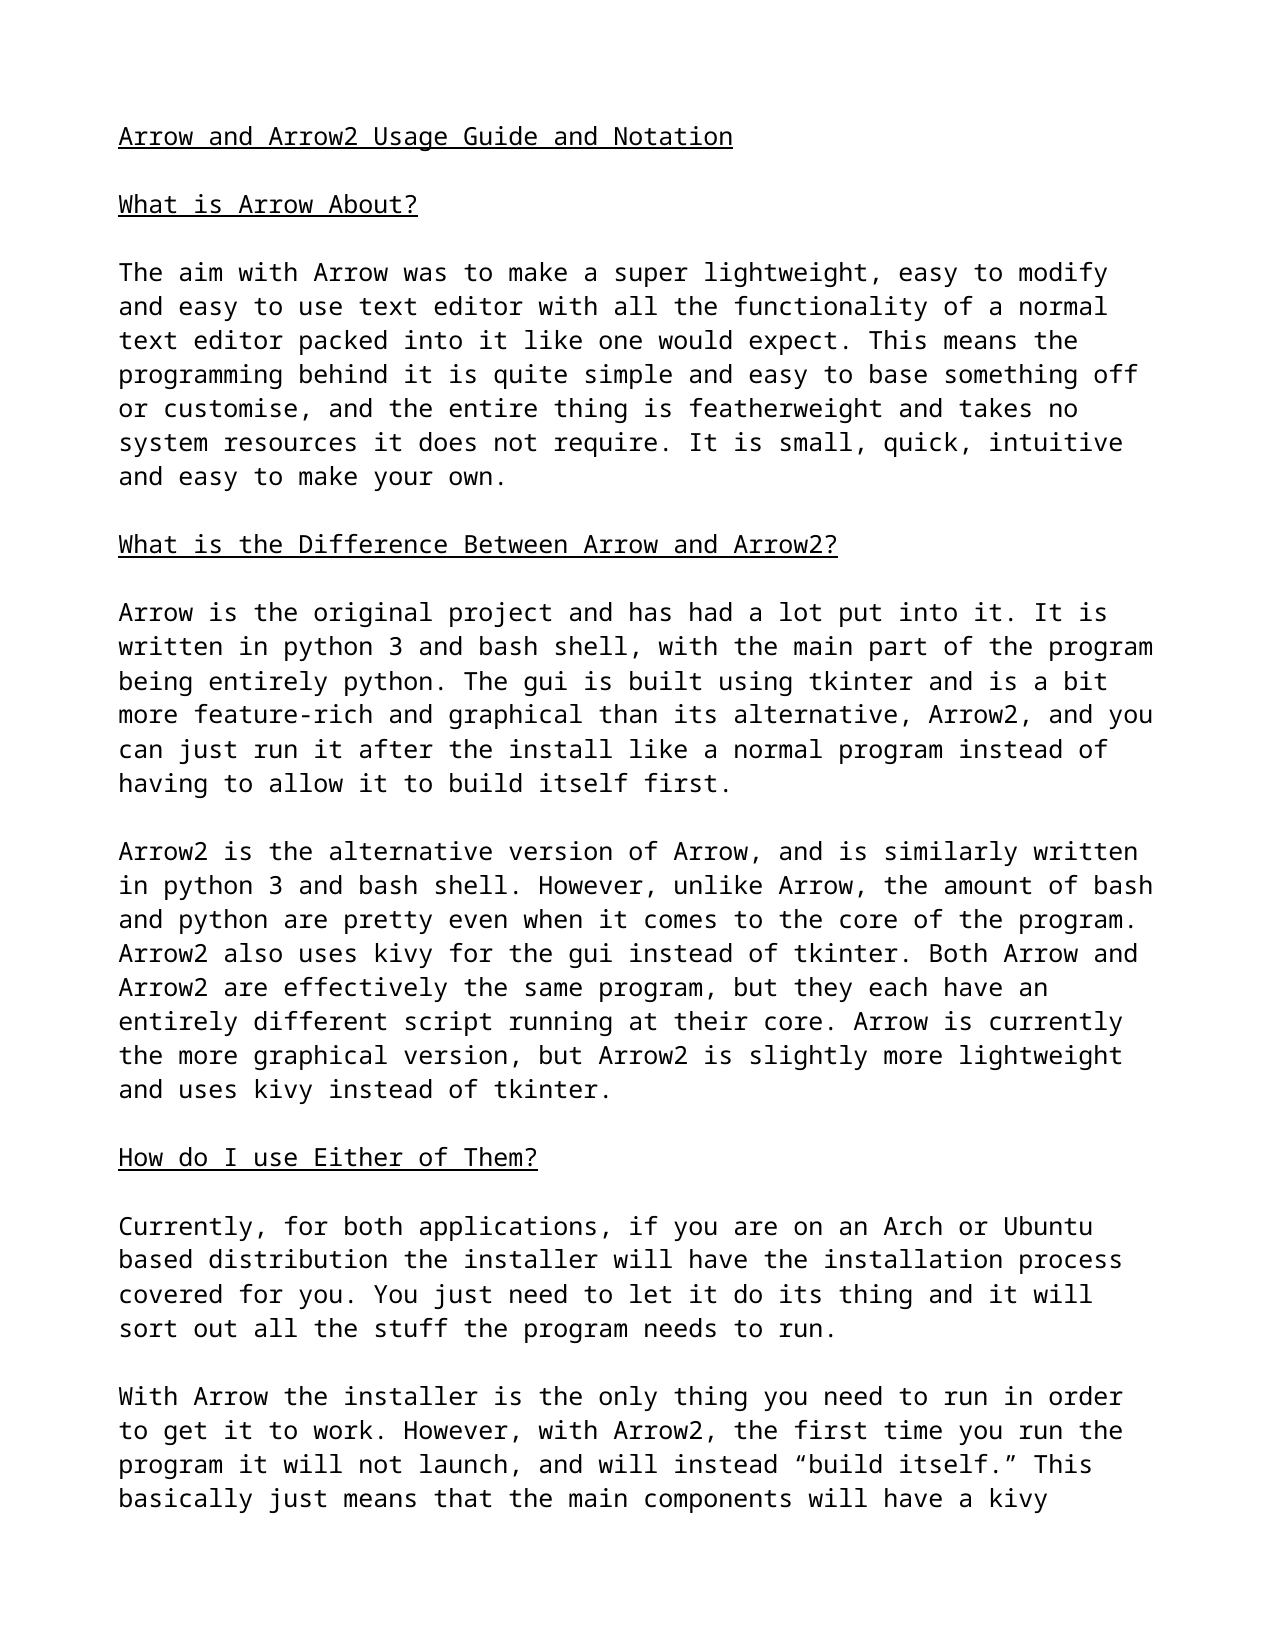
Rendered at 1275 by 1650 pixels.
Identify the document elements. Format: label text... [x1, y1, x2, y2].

text Arrow is the original project and has had a lot put into it. It is written in python 3 and bash shell, with the main part of the program being entirely python. The gui is built using tkinter and is a bit more feature-rich and graphical than its alternative, Arrow2, and you can just run it after the install like a normal program instead of having to allow it to build itself first. [118, 595, 1157, 799]
text Currently, for both applications, if you are on an Arch or Ubuntu based distribution the installer will have the installation process covered for you. You just need to let it do its thing and it will sort out all the stuff the program needs to run. [118, 1208, 1157, 1344]
text What is Arrow About? [118, 186, 1157, 220]
text How do I use Either of Them? [118, 1140, 1157, 1174]
text Arrow2 also uses kivy for the gui instead of tkinter. Both Arrow and Arrow2 are effectively the same program, but they each have an entirely different script running at their core. Arrow is currently the more graphical version, but Arrow2 is slightly more lightweight and uses kivy instead of tkinter. [118, 936, 1157, 1106]
text Arrow2 is the alternative version of Arrow, and is similarly written in python 3 and bash shell. However, unlike Arrow, the amount of bash and python are pretty even when it comes to the core of the program. [118, 833, 1157, 936]
text Arrow and Arrow2 Usage Guide and Notation [118, 118, 1157, 152]
text The aim with Arrow was to make a super lightweight, easy to modify and easy to use text editor with all the functionality of a normal text editor packed into it like one would expect. This means the programming behind it is quite simple and easy to base something off or customise, and the entire thing is featherweight and takes no system resources it does not require. It is small, quick, intuitive and easy to make your own. [118, 254, 1157, 493]
text With Arrow the installer is the only thing you need to run in order to get it to work. However, with Arrow2, the first time you run the program it will not launch, and will instead “build itself.” This basically just means that the main components will have a kivy [118, 1378, 1157, 1515]
text What is the Difference Between Arrow and Arrow2? [118, 527, 1157, 561]
